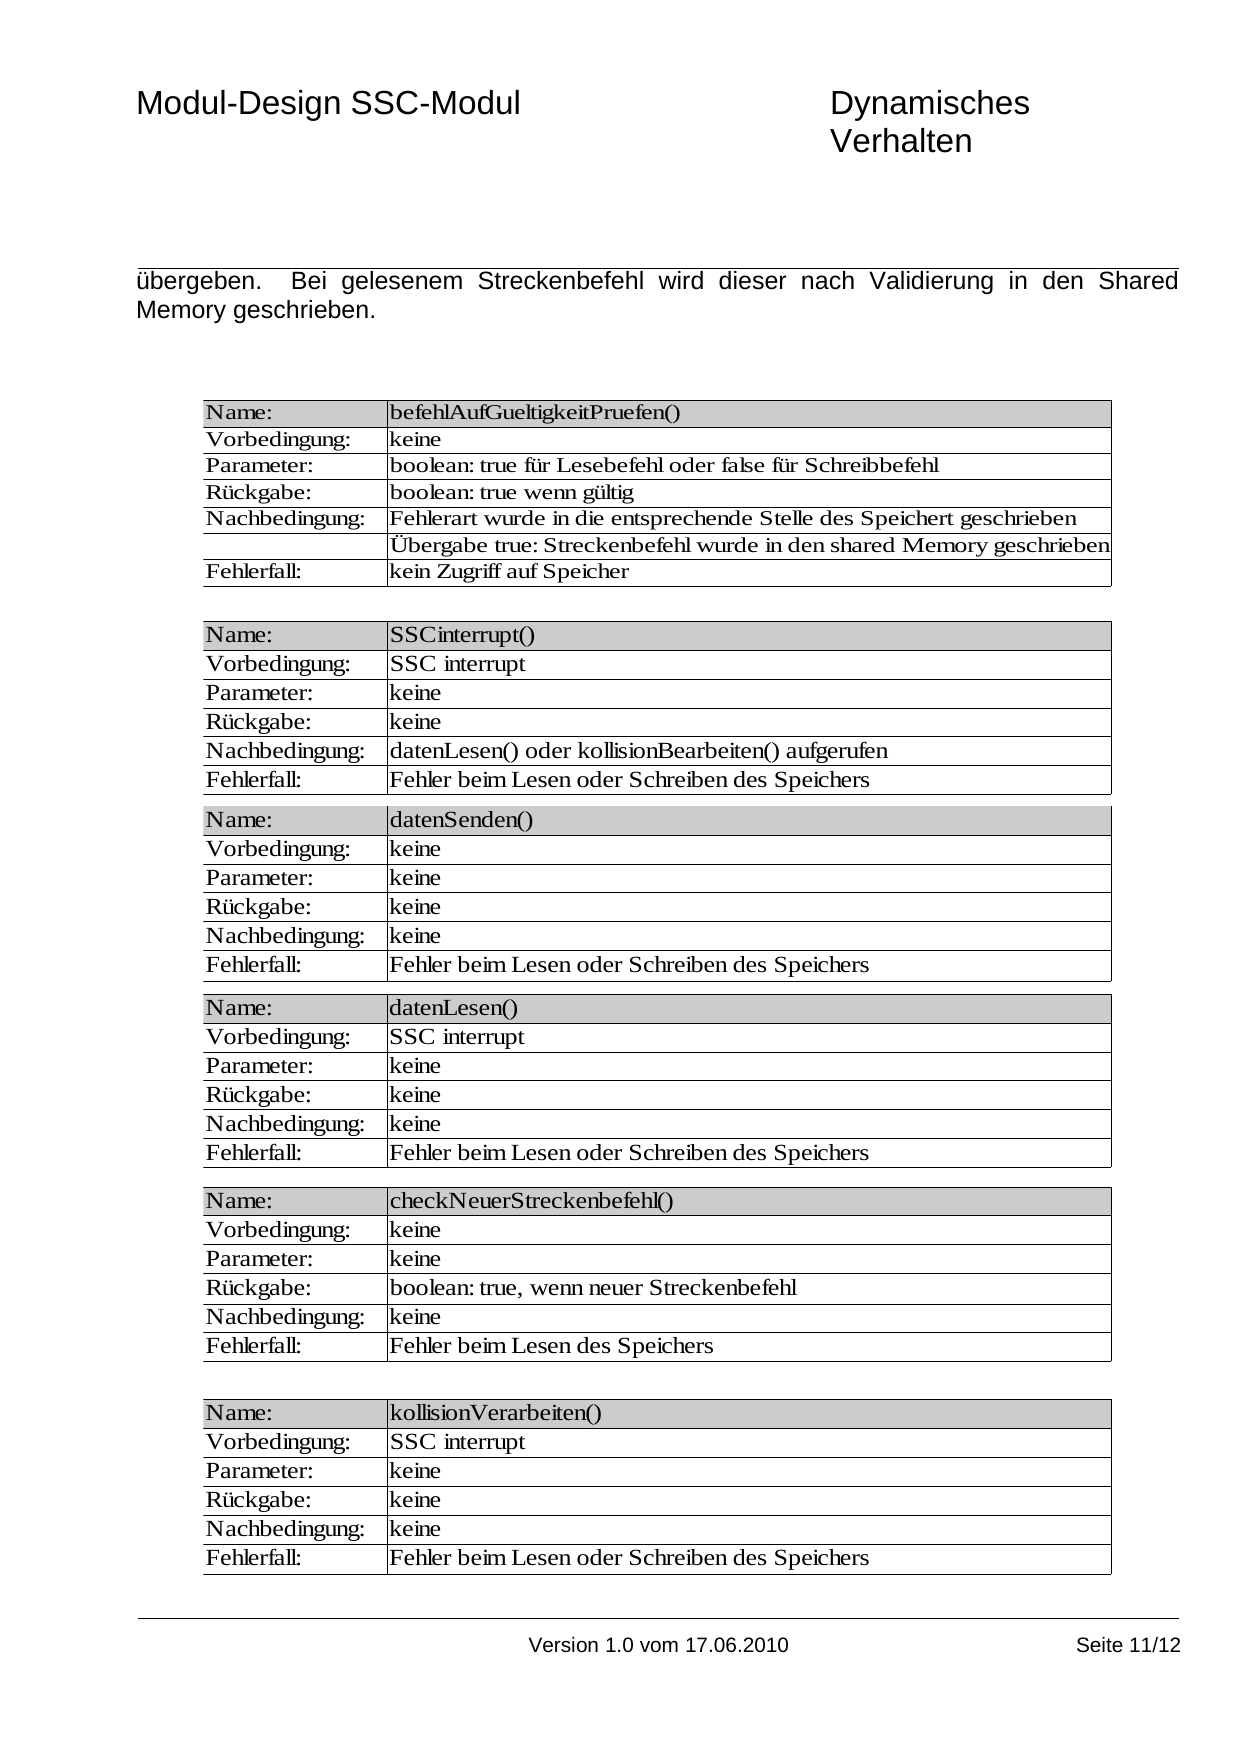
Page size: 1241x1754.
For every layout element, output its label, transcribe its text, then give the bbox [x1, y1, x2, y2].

text Die Funktion befehlAufGueltigkeitPruefen(Boolean) bekommt als Übergabeparameter ein Boolean übergeben. Bei gelesenem Streckenbefehl wird true, bei zu sendendem false übergeben. Bei gelesenem Streckenbefehl wird dieser nach Validierung in den Shared Memory geschrieben. [136, 289, 1181, 323]
